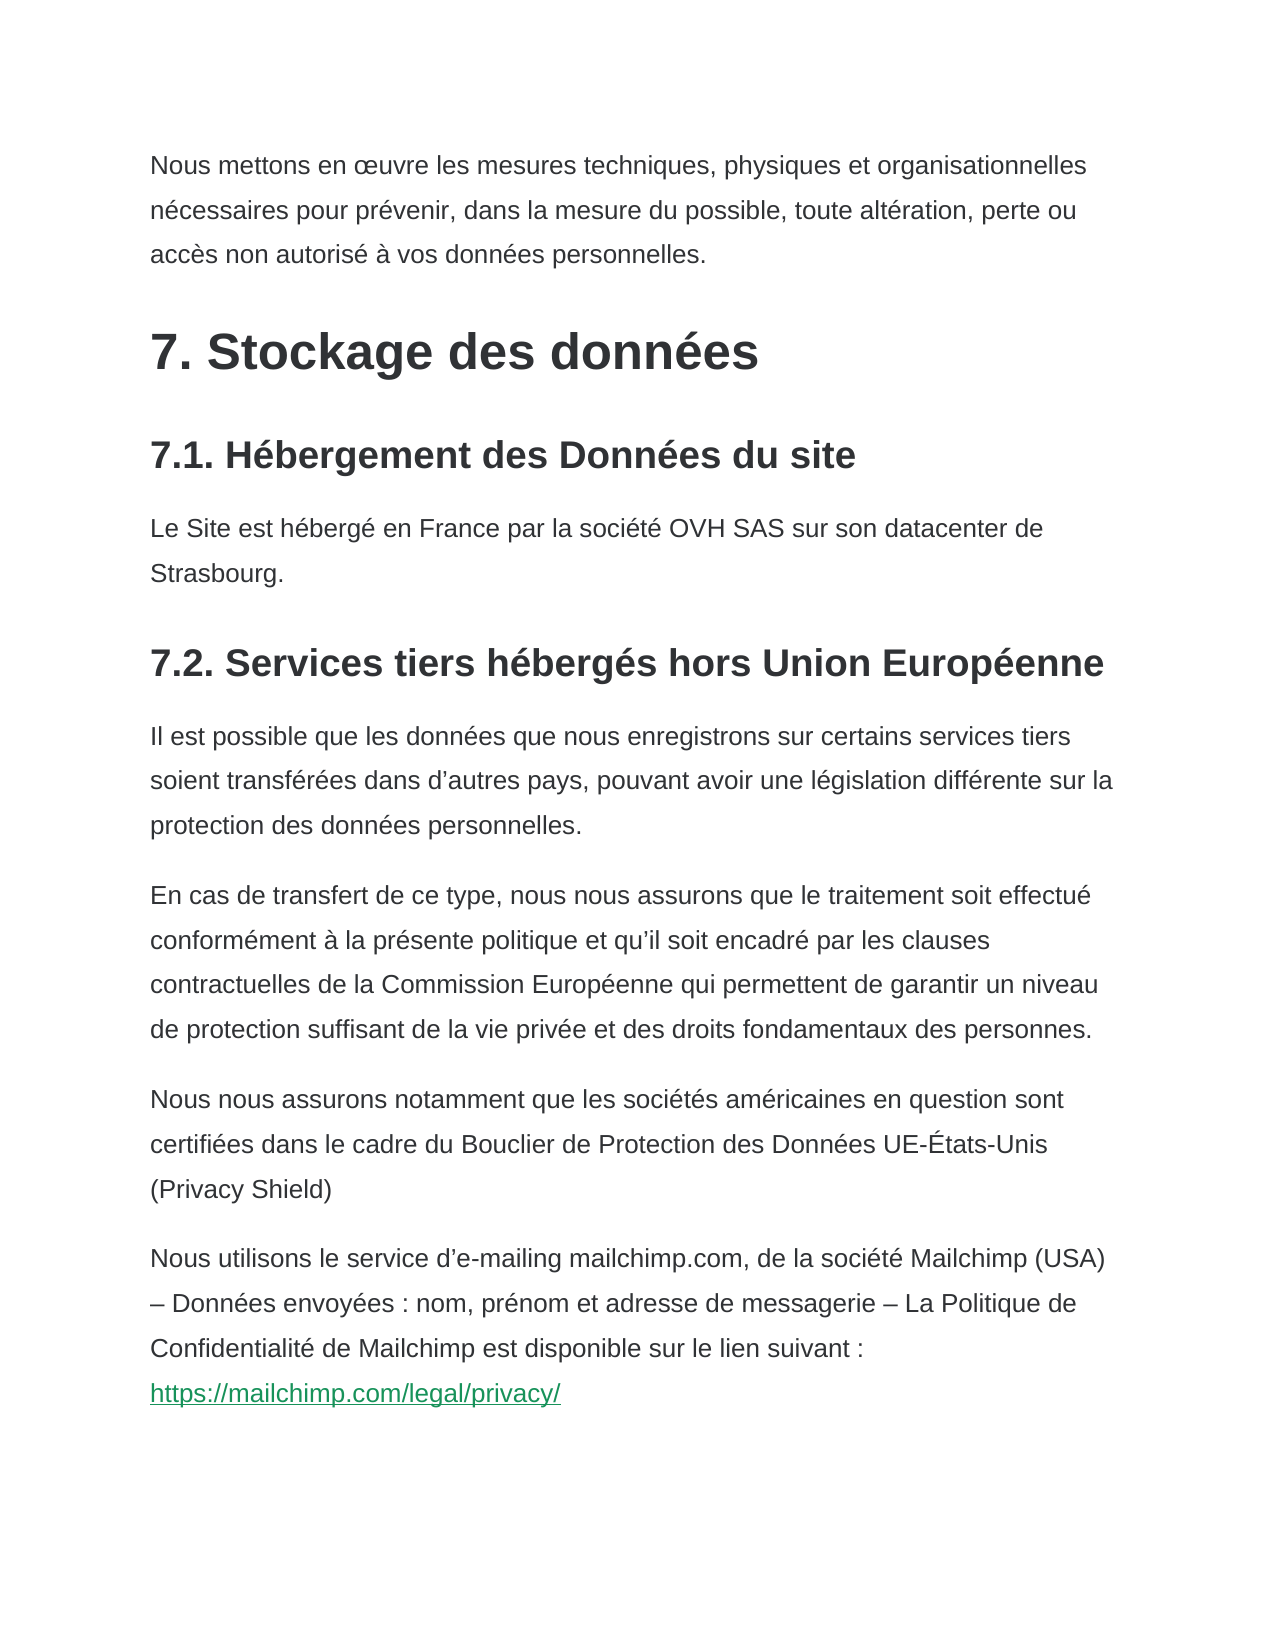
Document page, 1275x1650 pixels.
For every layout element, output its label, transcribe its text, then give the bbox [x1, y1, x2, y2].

subtitle 7.2. Services tiers hébergés hors Union Européenne [150, 640, 1125, 684]
subtitle 7. Stockage des données [150, 322, 1125, 381]
subtitle 7.1. Hébergement des Données du site [150, 433, 1125, 477]
text Nous utilisons le service d’e-mailing mailchimp.com, de la société Mailchimp (USA) – Données envoyées : nom, prénom et adresse de messagerie – La Politique de Confidentialité de Mailchimp est disponible sur le lien suivant : https://mailchimp.com/legal/privacy/ [150, 1243, 1125, 1408]
text Il est possible que les données que nous enregistrons sur certains services tiers soient transférées dans d’autres pays, pouvant avoir une législation différente sur la protection des données personnelles. [150, 721, 1125, 840]
text Nous nous assurons notamment que les sociétés américaines en question sont certifiées dans le cadre du Bouclier de Protection des Données UE-États-Unis (Privacy Shield) [150, 1084, 1125, 1203]
text Nous mettons en œuvre les mesures techniques, physiques et organisationnelles nécessaires pour prévenir, dans la mesure du possible, toute altération, perte ou accès non autorisé à vos données personnelles. [150, 150, 1125, 269]
text En cas de transfert de ce type, nous nous assurons que le traitement soit effectué conformément à la présente politique et qu’il soit encadré par les clauses contractuelles de la Commission Européenne qui permettent de garantir un niveau de protection suffisant de la vie privée et des droits fondamentaux des personnes. [150, 880, 1125, 1044]
text Le Site est hébergé en France par la société OVH SAS sur son datacenter de Strasbourg. [150, 513, 1125, 588]
